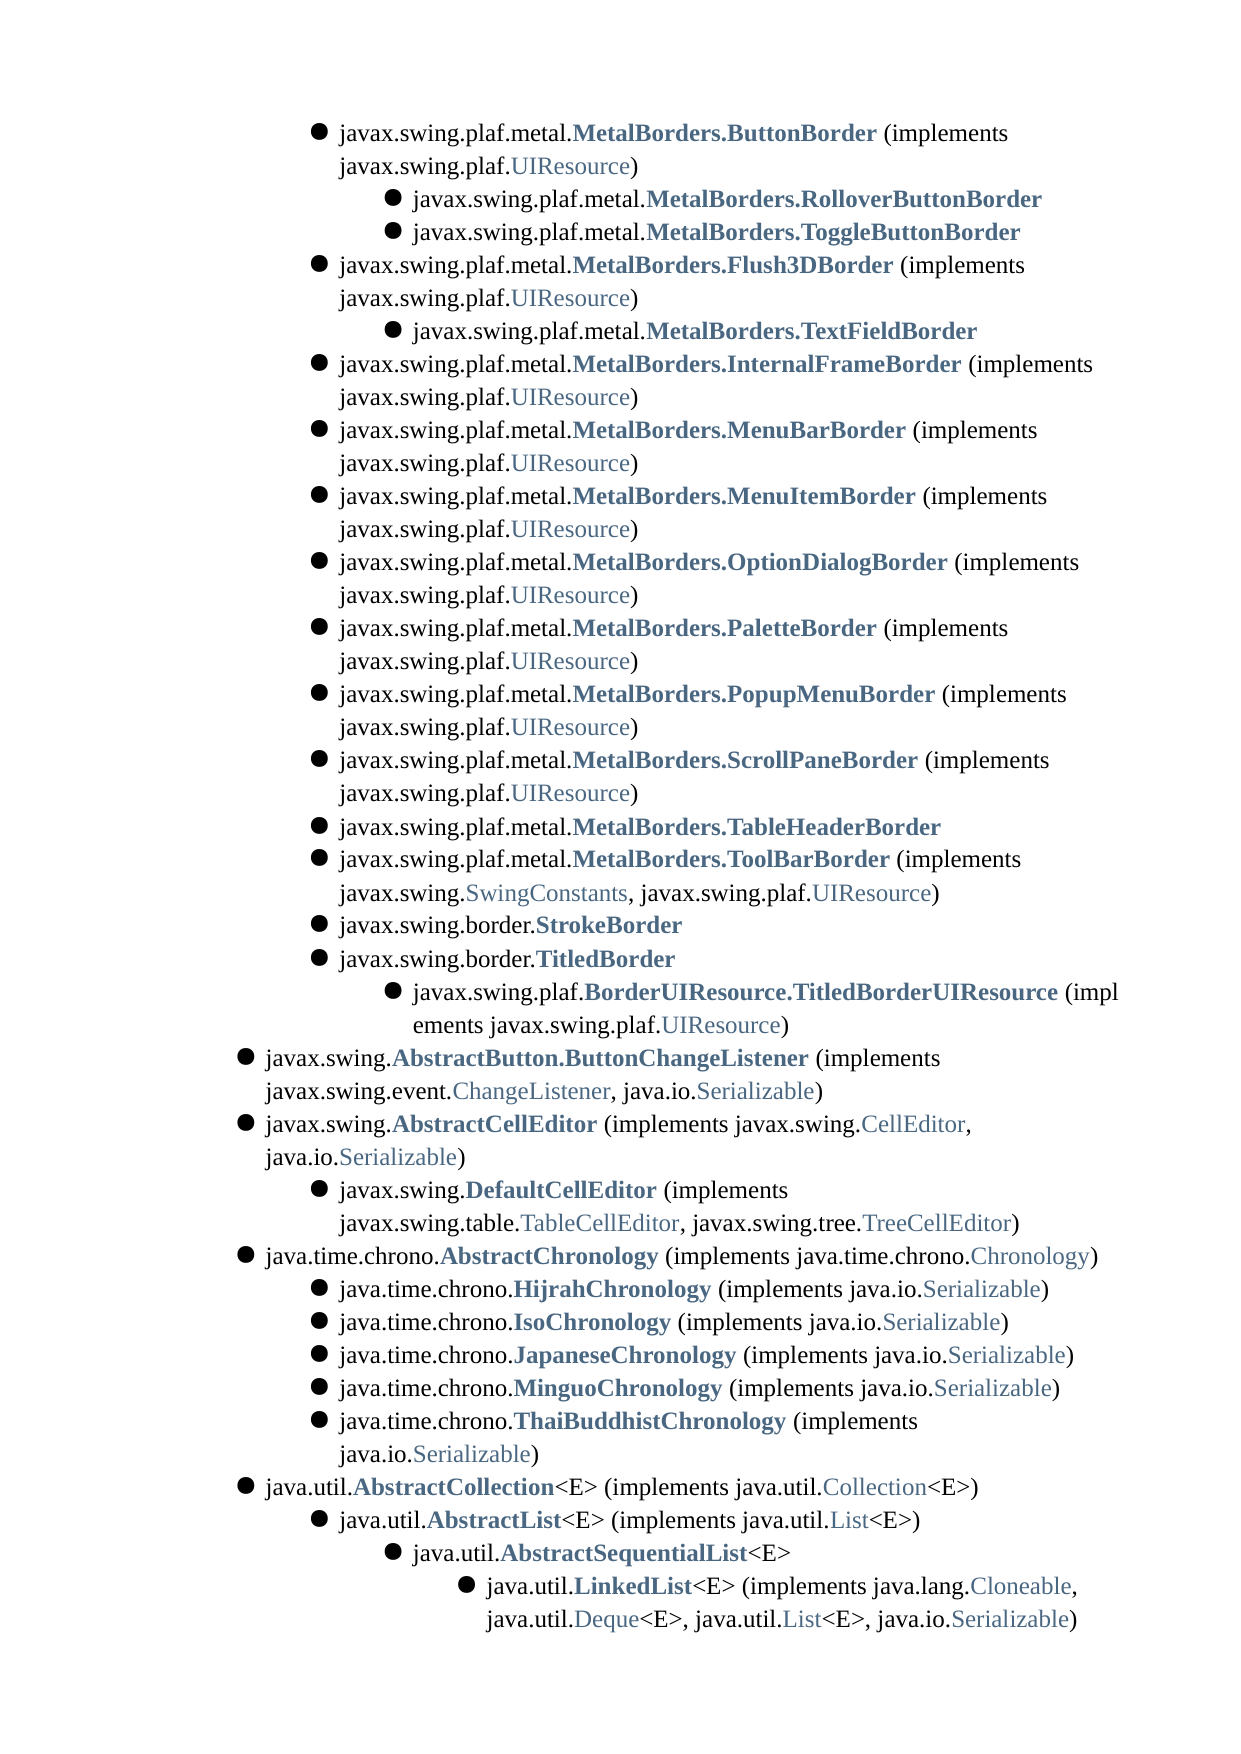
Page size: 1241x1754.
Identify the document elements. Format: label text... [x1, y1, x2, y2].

list javax.swing.plaf.metal.MetalBorders.ToolBarBorder (implements javax.swing.SwingConstants, javax.swing.plaf.UIResource) [309, 844, 1122, 906]
list javax.swing.plaf.metal.MetalBorders.PaletteBorder (implements javax.swing.plaf.UIResource) [309, 613, 1122, 675]
list java.util.AbstractList<E> (implements java.util.List<E>) [309, 1505, 1122, 1534]
list java.time.chrono.AbstractChronology (implements java.time.chrono.Chronology) [236, 1241, 1122, 1269]
list java.util.AbstractCollection<E> (implements java.util.Collection<E>) [236, 1472, 1122, 1501]
list javax.swing.plaf.metal.MetalBorders.OptionDialogBorder (implements javax.swing.plaf.UIResource) [309, 547, 1122, 609]
list java.time.chrono.IsoChronology (implements java.io.Serializable) [309, 1307, 1122, 1336]
list javax.swing.plaf.metal.MetalBorders.MenuBarBorder (implements javax.swing.plaf.UIResource) [309, 415, 1122, 477]
list javax.swing.plaf.metal.MetalBorders.RolloverButtonBorder [383, 184, 1122, 213]
list javax.swing.AbstractCellEditor (implements javax.swing.CellEditor, java.io.Serializable) [236, 1109, 1122, 1171]
list javax.swing.plaf.metal.MetalBorders.TableHeaderBorder [309, 812, 1122, 840]
list javax.swing.plaf.metal.MetalBorders.ScrollPaneBorder (implements javax.swing.plaf.UIResource) [309, 746, 1122, 807]
list javax.swing.plaf.metal.MetalBorders.TextFieldBorder [383, 316, 1122, 345]
list java.time.chrono.HijrahChronology (implements java.io.Serializable) [309, 1274, 1122, 1303]
list java.util.LinkedList<E> (implements java.lang.Cloneable, java.util.Deque<E>, java.util.List<E>, java.io.Serializable) [457, 1571, 1122, 1633]
list java.time.chrono.MinguoChronology (implements java.io.Serializable) [309, 1373, 1122, 1402]
list javax.swing.plaf.metal.MetalBorders.Flush3DBorder (implements javax.swing.plaf.UIResource) [309, 250, 1122, 312]
list java.time.chrono.ThaiBuddhistChronology (implements java.io.Serializable) [309, 1406, 1122, 1468]
list javax.swing.plaf.metal.MetalBorders.ButtonBorder (implements javax.swing.plaf.UIResource) [309, 118, 1122, 180]
list javax.swing.plaf.metal.MetalBorders.ToggleButtonBorder [383, 217, 1122, 246]
list javax.swing.border.TitledBorder [309, 944, 1122, 972]
list java.util.AbstractSequentialList<E> [383, 1538, 1122, 1567]
list javax.swing.plaf.metal.MetalBorders.InternalFrameBorder (implements javax.swing.plaf.UIResource) [309, 349, 1122, 411]
list javax.swing.DefaultCellEditor (implements javax.swing.table.TableCellEditor, javax.swing.tree.TreeCellEditor) [309, 1175, 1122, 1237]
list javax.swing.plaf.BorderUIResource.TitledBorderUIResource (implements javax.swing.plaf.UIResource) [383, 977, 1122, 1038]
list java.time.chrono.JapaneseChronology (implements java.io.Serializable) [309, 1340, 1122, 1369]
list javax.swing.AbstractButton.ButtonChangeListener (implements javax.swing.event.ChangeListener, java.io.Serializable) [236, 1043, 1122, 1104]
list javax.swing.border.StrokeBorder [309, 911, 1122, 939]
list javax.swing.plaf.metal.MetalBorders.MenuItemBorder (implements javax.swing.plaf.UIResource) [309, 481, 1122, 543]
list javax.swing.plaf.metal.MetalBorders.PopupMenuBorder (implements javax.swing.plaf.UIResource) [309, 679, 1122, 741]
